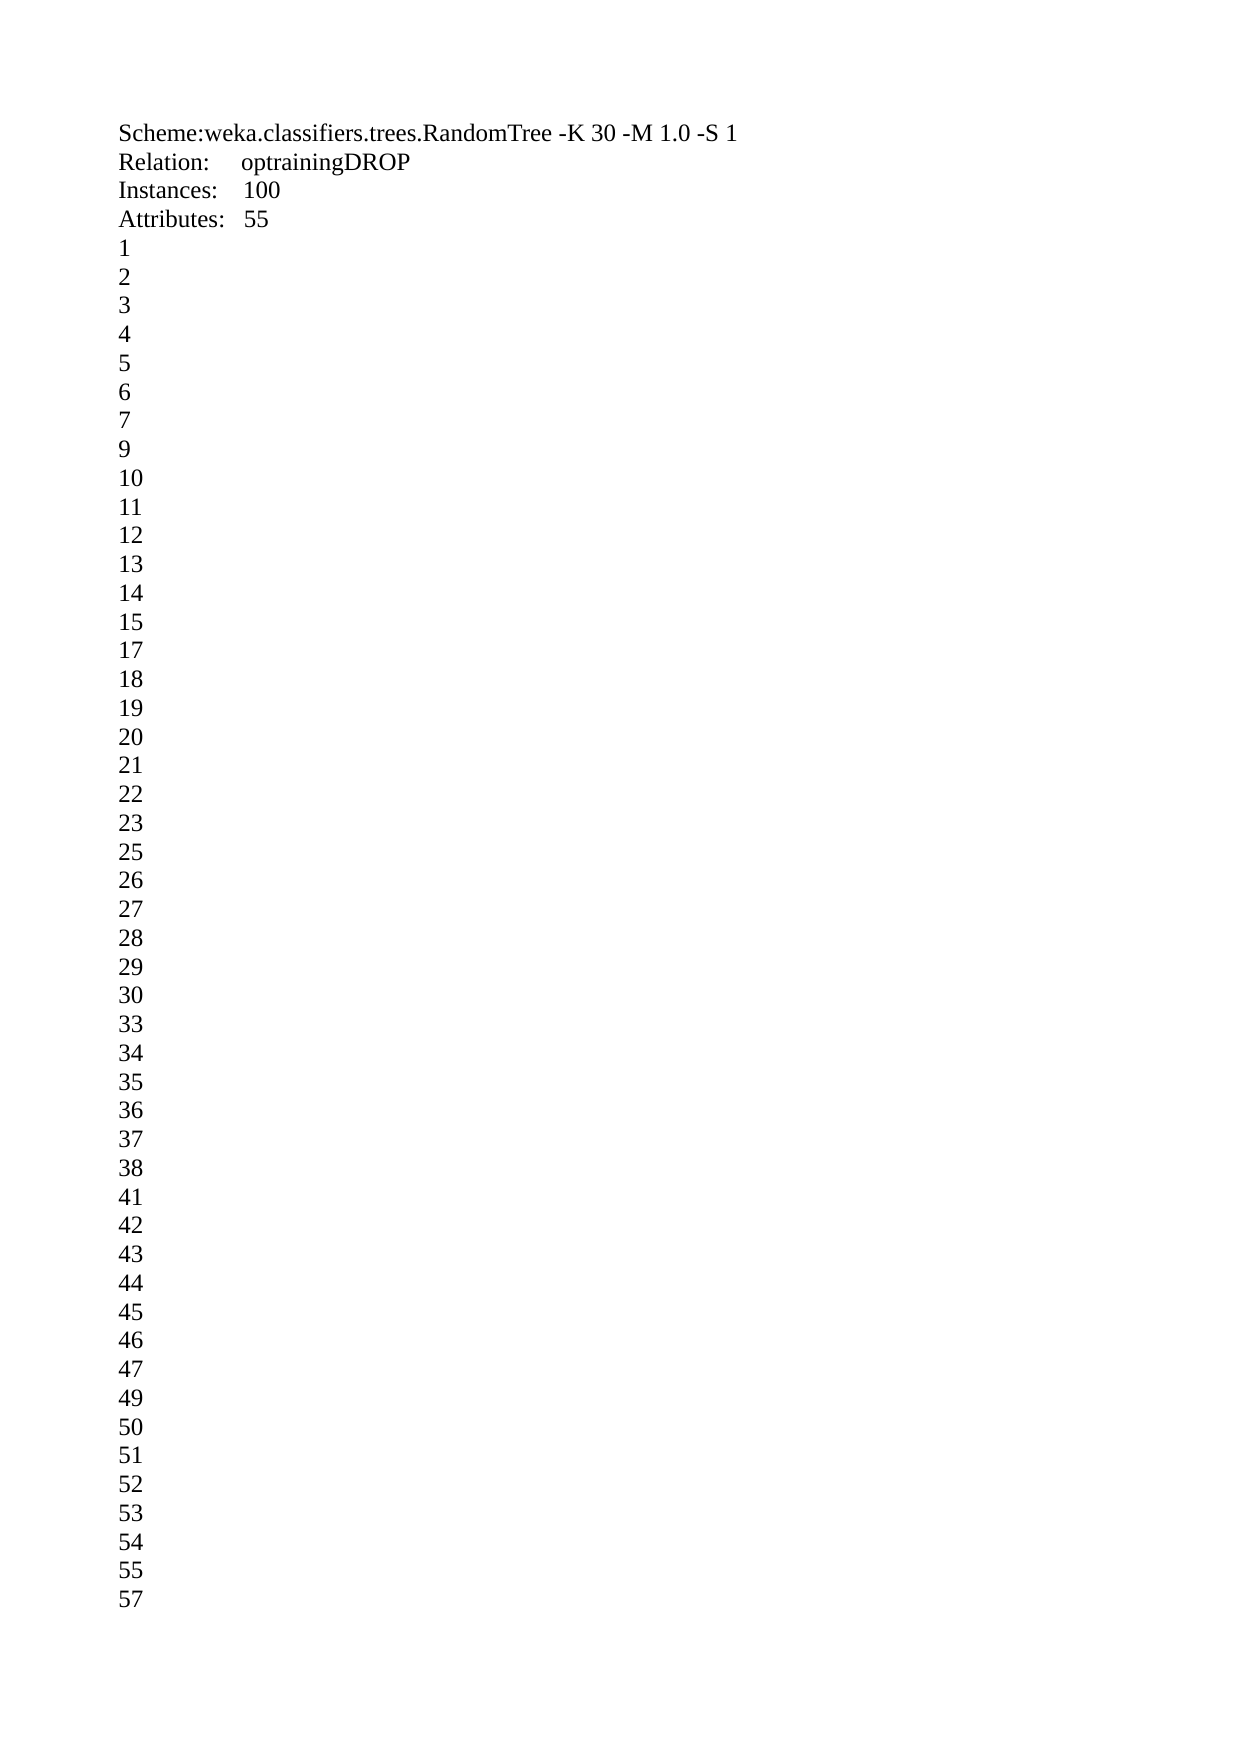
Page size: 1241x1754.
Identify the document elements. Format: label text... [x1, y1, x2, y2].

text 49 [118, 1383, 1122, 1412]
text 52 [118, 1469, 1122, 1498]
text 41 [118, 1182, 1122, 1211]
text 28 [118, 923, 1122, 952]
text 18 [118, 664, 1122, 693]
text 9 [118, 434, 1122, 463]
text 46 [118, 1326, 1122, 1354]
text 57 [118, 1584, 1122, 1613]
text 26 [118, 866, 1122, 894]
text 35 [118, 1067, 1122, 1096]
text 54 [118, 1527, 1122, 1556]
text 21 [118, 751, 1122, 779]
text 17 [118, 636, 1122, 664]
text 29 [118, 952, 1122, 981]
text 22 [118, 779, 1122, 808]
text 50 [118, 1412, 1122, 1441]
text Scheme:weka.classifiers.trees.RandomTree -K 30 -M 1.0 -S 1 [118, 118, 1122, 147]
text 14 [118, 578, 1122, 607]
text 45 [118, 1297, 1122, 1326]
text 25 [118, 837, 1122, 866]
text 36 [118, 1096, 1122, 1124]
text 43 [118, 1239, 1122, 1268]
text 6 [118, 377, 1122, 406]
text 30 [118, 981, 1122, 1009]
text 3 [118, 291, 1122, 319]
text 11 [118, 492, 1122, 521]
text 20 [118, 722, 1122, 751]
text 15 [118, 607, 1122, 636]
text 38 [118, 1153, 1122, 1182]
text 7 [118, 406, 1122, 434]
text 42 [118, 1211, 1122, 1239]
text 37 [118, 1124, 1122, 1153]
text 19 [118, 693, 1122, 722]
text Attributes: 55 [118, 204, 1122, 233]
text 4 [118, 319, 1122, 348]
text 12 [118, 521, 1122, 549]
text 53 [118, 1498, 1122, 1527]
text 23 [118, 808, 1122, 837]
text 44 [118, 1268, 1122, 1297]
text 5 [118, 348, 1122, 377]
text Instances: 100 [118, 176, 1122, 204]
text 51 [118, 1441, 1122, 1469]
text 10 [118, 463, 1122, 492]
text 47 [118, 1354, 1122, 1383]
text 34 [118, 1038, 1122, 1067]
text 13 [118, 549, 1122, 578]
text 2 [118, 262, 1122, 291]
text 1 [118, 233, 1122, 262]
text 27 [118, 894, 1122, 923]
text Relation: optrainingDROP [118, 147, 1122, 176]
text 55 [118, 1556, 1122, 1584]
text 33 [118, 1009, 1122, 1038]
